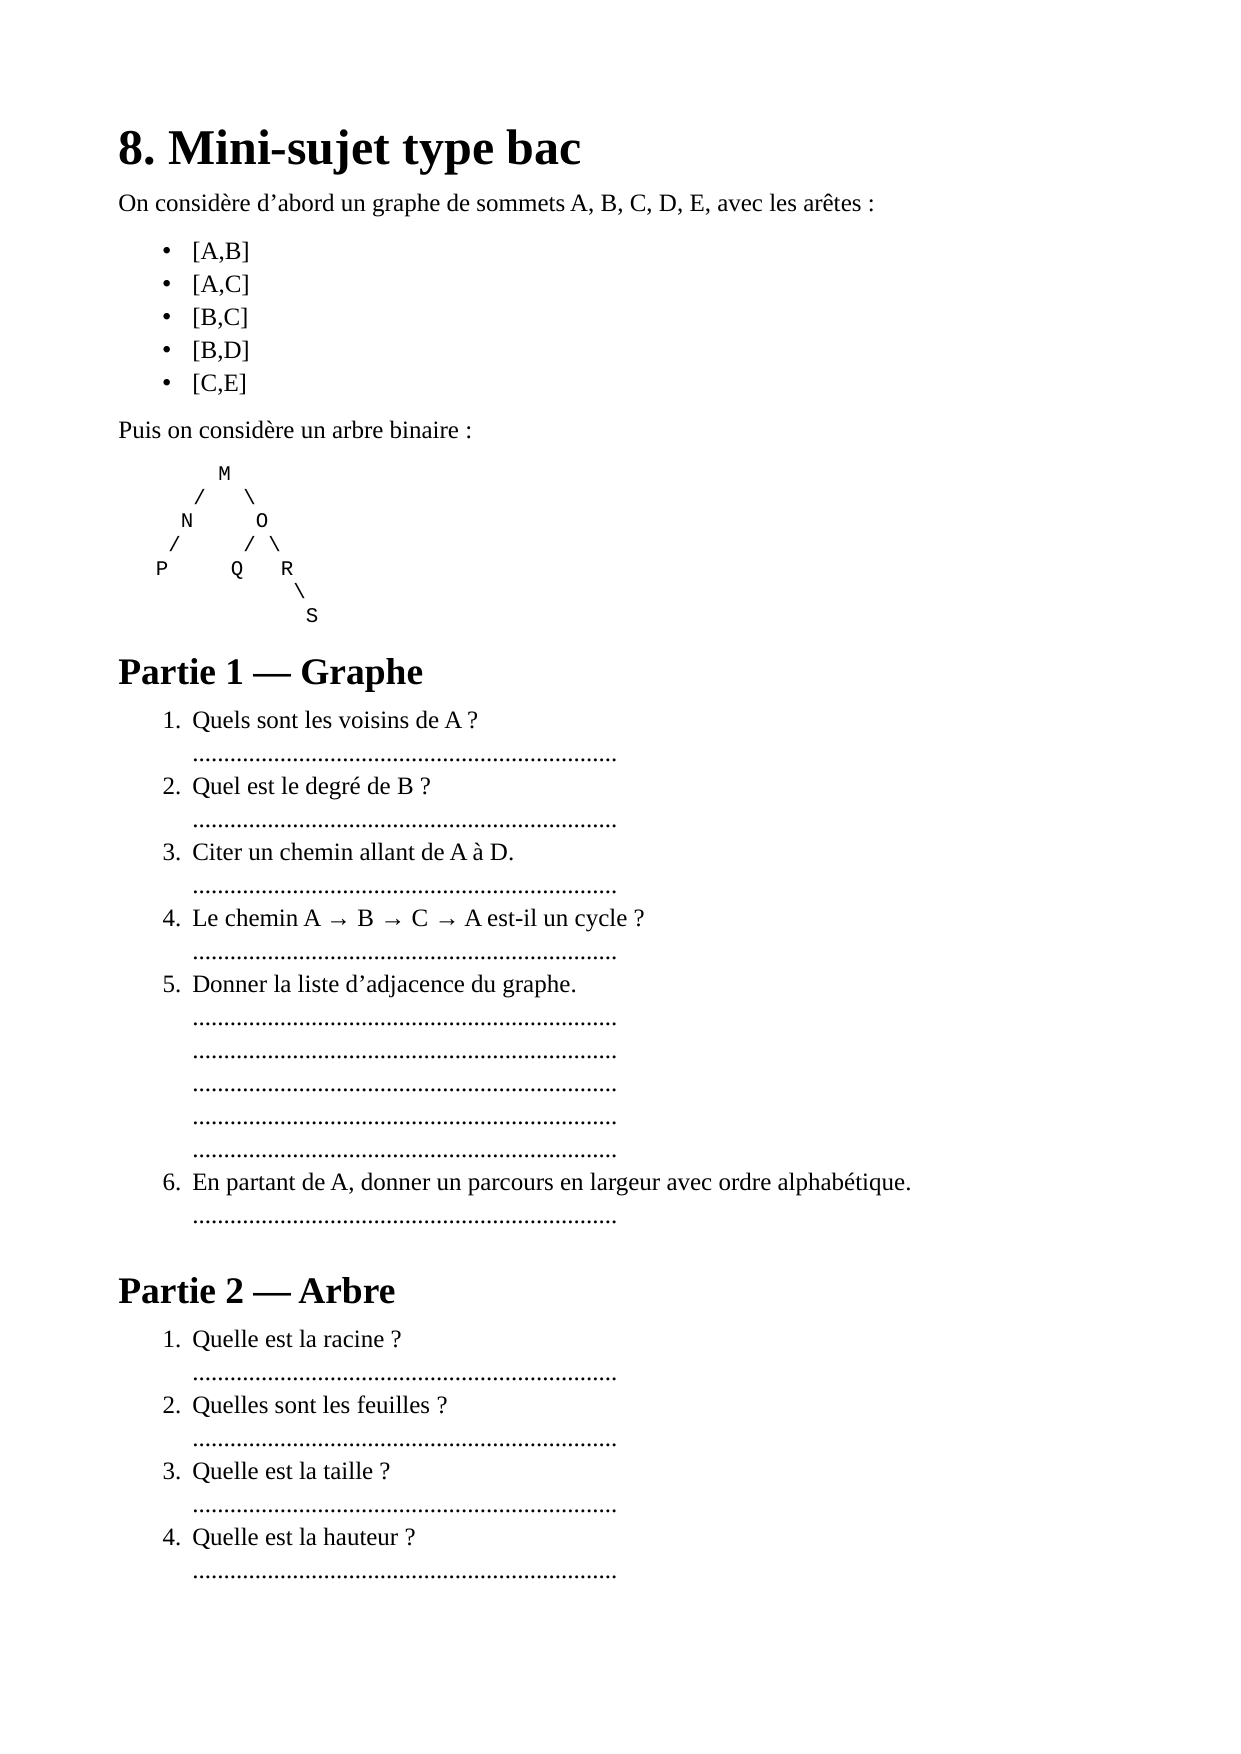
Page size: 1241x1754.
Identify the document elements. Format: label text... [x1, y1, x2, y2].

list Quels sont les voisins de A ? .................................................................... [162, 705, 1122, 767]
text / \ [118, 487, 1122, 510]
text P Q R [118, 558, 1122, 581]
list Le chemin A → B → C → A est-il un cycle ? .................................................................... [162, 903, 1122, 965]
list Quelle est la hauteur ? .................................................................... [162, 1522, 1122, 1584]
list Quelles sont les feuilles ? .................................................................... [162, 1390, 1122, 1452]
list En partant de A, donner un parcours en largeur avec ordre alphabétique. .................................................................... [162, 1167, 1122, 1229]
list Citer un chemin allant de A à D. .................................................................... [162, 837, 1122, 899]
text \ [118, 581, 1122, 605]
subtitle 8. Mini-sujet type bac [118, 118, 1122, 176]
text Puis on considère un arbre binaire : [118, 415, 1122, 444]
list [B,D] [162, 335, 1122, 363]
list Quelle est la racine ? .................................................................... [162, 1324, 1122, 1386]
list Donner la liste d’adjacence du graphe. .................................................................... .................................................................... .................................................................... .................................................................... .................................................................... [162, 969, 1122, 1163]
list [A,B] [162, 236, 1122, 264]
list [C,E] [162, 368, 1122, 397]
subtitle Partie 2 — Arbre [118, 1269, 1122, 1312]
list [A,C] [162, 269, 1122, 297]
subtitle Partie 1 — Graphe [118, 649, 1122, 692]
text / / \ [118, 534, 1122, 558]
text N O [118, 510, 1122, 534]
text On considère d’abord un graphe de sommets A, B, C, D, E, avec les arêtes : [118, 188, 1122, 217]
list Quelle est la taille ? .................................................................... [162, 1456, 1122, 1518]
text S [118, 605, 1122, 628]
list [B,C] [162, 302, 1122, 331]
list Quel est le degré de B ? .................................................................... [162, 771, 1122, 833]
text M [118, 463, 1122, 487]
